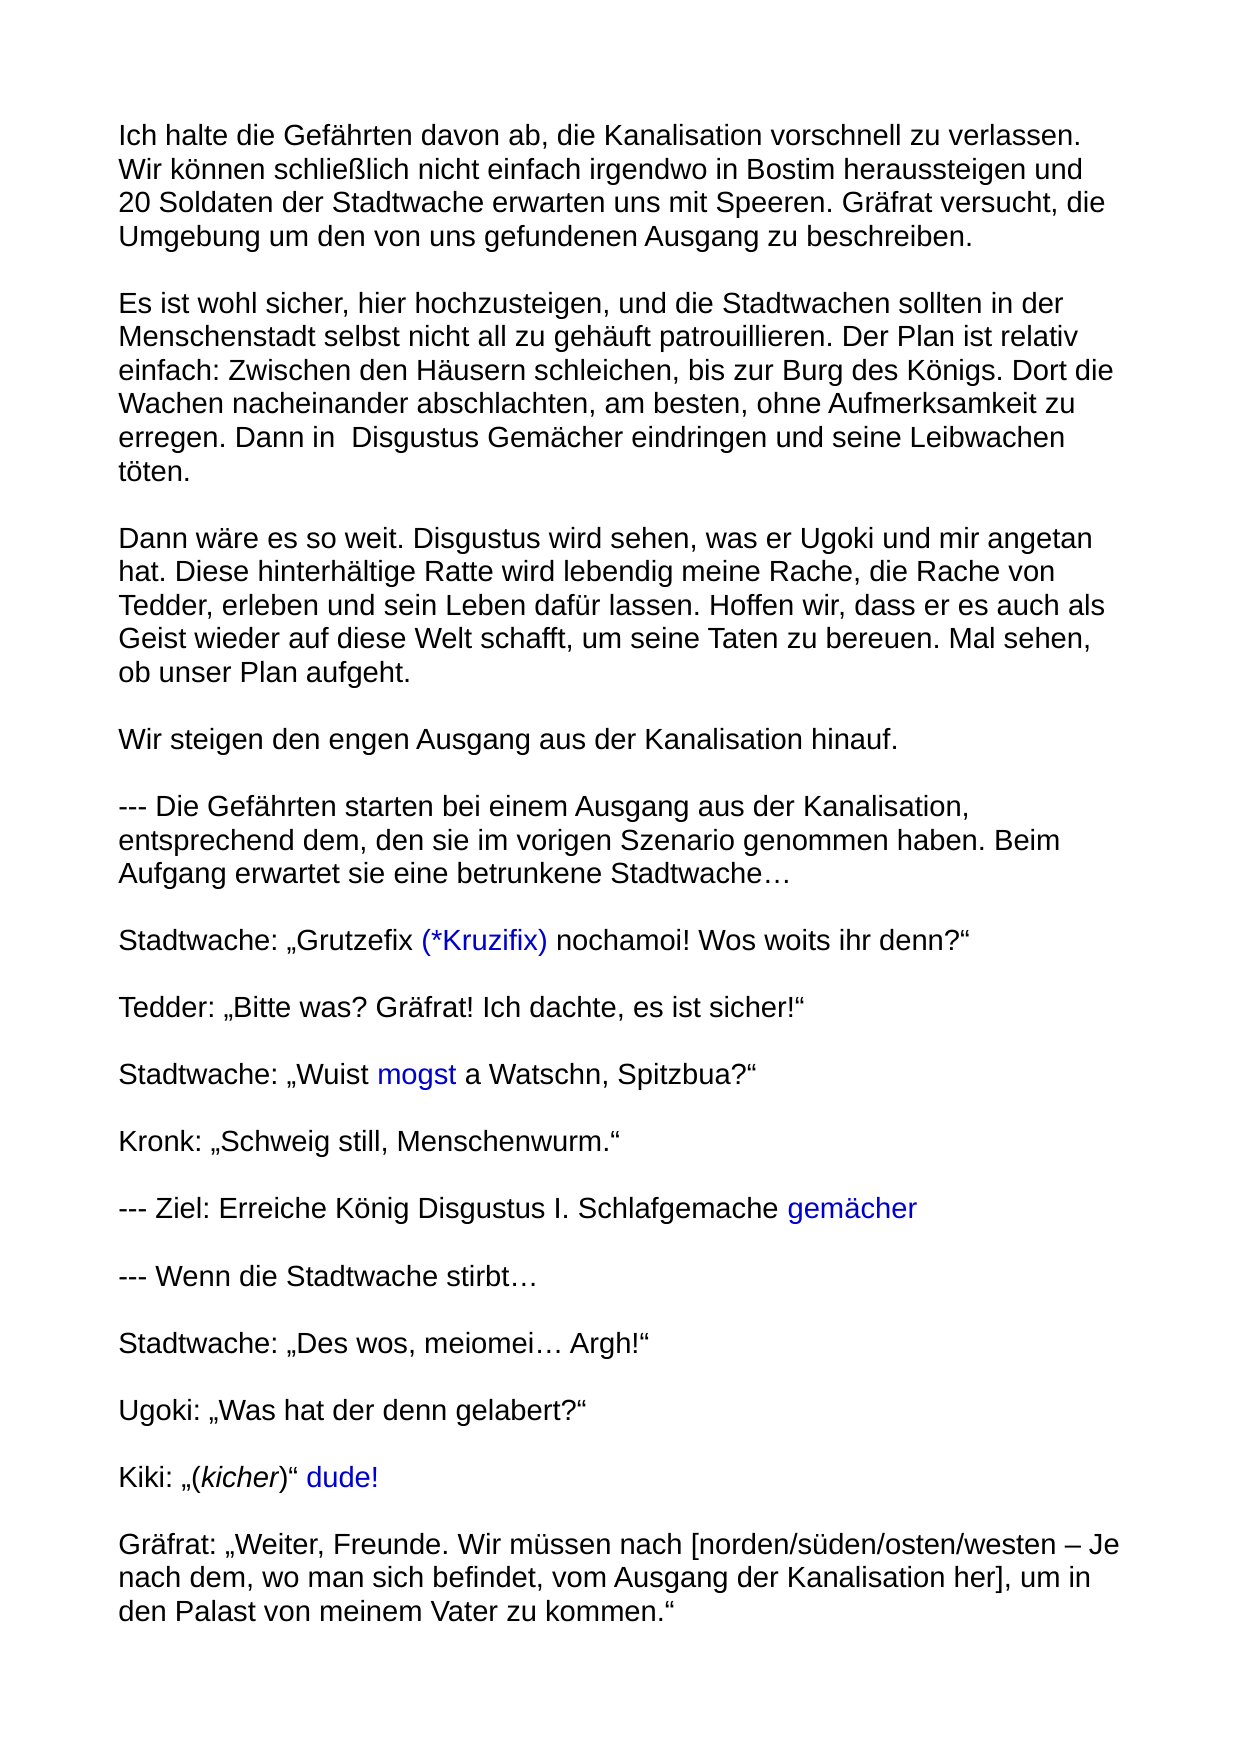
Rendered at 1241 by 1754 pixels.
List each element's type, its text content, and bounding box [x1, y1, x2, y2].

text Kiki: „(kicher)“ dude! [118, 1460, 1122, 1493]
text Wir steigen den engen Ausgang aus der Kanalisation hinauf. [118, 722, 1122, 755]
text Stadtwache: „Wuist mogst a Watschn, Spitzbua?“ [118, 1057, 1122, 1091]
text Gräfrat: „Weiter, Freunde. Wir müssen nach [norden/süden/osten/westen – Je nach dem, wo man sich befindet, vom Ausgang der Kanalisation her], um in den Palast von meinem Vater zu kommen.“ [118, 1527, 1122, 1627]
text --- Ziel: Erreiche König Disgustus I. Schlafgemache gemächer [118, 1191, 1122, 1225]
text Ugoki: „Was hat der denn gelabert?“ [118, 1393, 1122, 1426]
text Stadtwache: „Des wos, meiomei… Argh!“ [118, 1326, 1122, 1359]
text Dann wäre es so weit. Disgustus wird sehen, was er Ugoki und mir angetan hat. Diese hinterhältige Ratte wird lebendig meine Rache, die Rache von Tedder, erleben und sein Leben dafür lassen. Hoffen wir, dass er es auch als Geist wieder auf diese Welt schafft, um seine Taten zu bereuen. Mal sehen, ob unser Plan aufgeht. [118, 521, 1122, 688]
text Es ist wohl sicher, hier hochzusteigen, und die Stadtwachen sollten in der Menschenstadt selbst nicht all zu gehäuft patrouillieren. Der Plan ist relativ einfach: Zwischen den Häusern schleichen, bis zur Burg des Königs. Dort die Wachen nacheinander abschlachten, am besten, ohne Aufmerksamkeit zu erregen. Dann in Disgustus Gemächer eindringen und seine Leibwachen töten. [118, 286, 1122, 487]
text Kronk: „Schweig still, Menschenwurm.“ [118, 1124, 1122, 1158]
text Ich halte die Gefährten davon ab, die Kanalisation vorschnell zu verlassen. Wir können schließlich nicht einfach irgendwo in Bostim heraussteigen und 20 Soldaten der Stadtwache erwarten uns mit Speeren. Gräfrat versucht, die Umgebung um den von uns gefundenen Ausgang zu beschreiben. [118, 118, 1122, 252]
text Tedder: „Bitte was? Gräfrat! Ich dachte, es ist sicher!“ [118, 990, 1122, 1024]
text --- Die Gefährten starten bei einem Ausgang aus der Kanalisation, entsprechend dem, den sie im vorigen Szenario genommen haben. Beim Aufgang erwartet sie eine betrunkene Stadtwache… [118, 789, 1122, 889]
text Stadtwache: „Grutzefix (*Kruzifix) nochamoi! Wos woits ihr denn?“ [118, 923, 1122, 957]
text --- Wenn die Stadtwache stirbt… [118, 1258, 1122, 1292]
